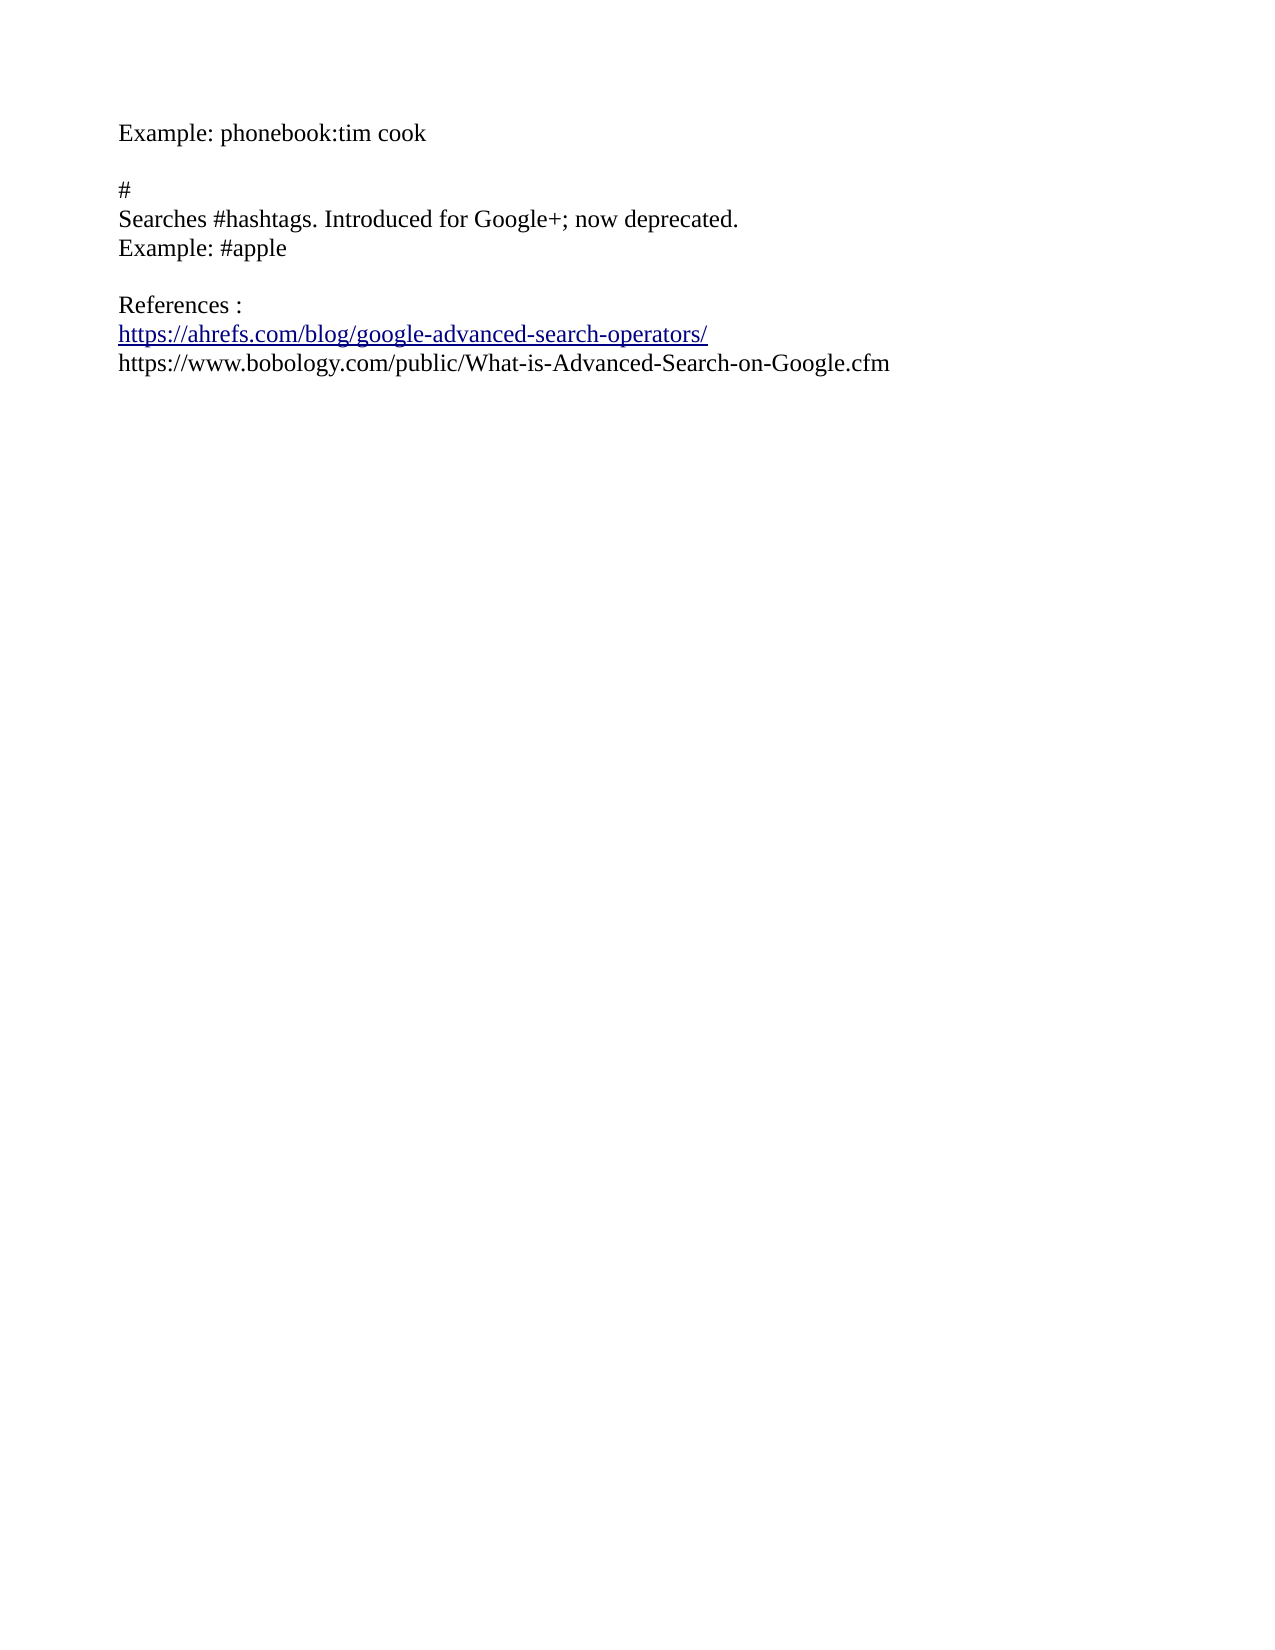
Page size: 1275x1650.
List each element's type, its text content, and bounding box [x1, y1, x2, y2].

text Example: phonebook:tim cook [118, 118, 1157, 147]
text https://www.bobology.com/public/What-is-Advanced-Search-on-Google.cfm [118, 348, 1157, 377]
text References : [118, 291, 1157, 319]
text Searches #hashtags. Introduced for Google+; now deprecated. [118, 204, 1157, 233]
text # [118, 176, 1157, 204]
text https://ahrefs.com/blog/google-advanced-search-operators/ [118, 319, 1157, 348]
text Example: #apple [118, 233, 1157, 262]
